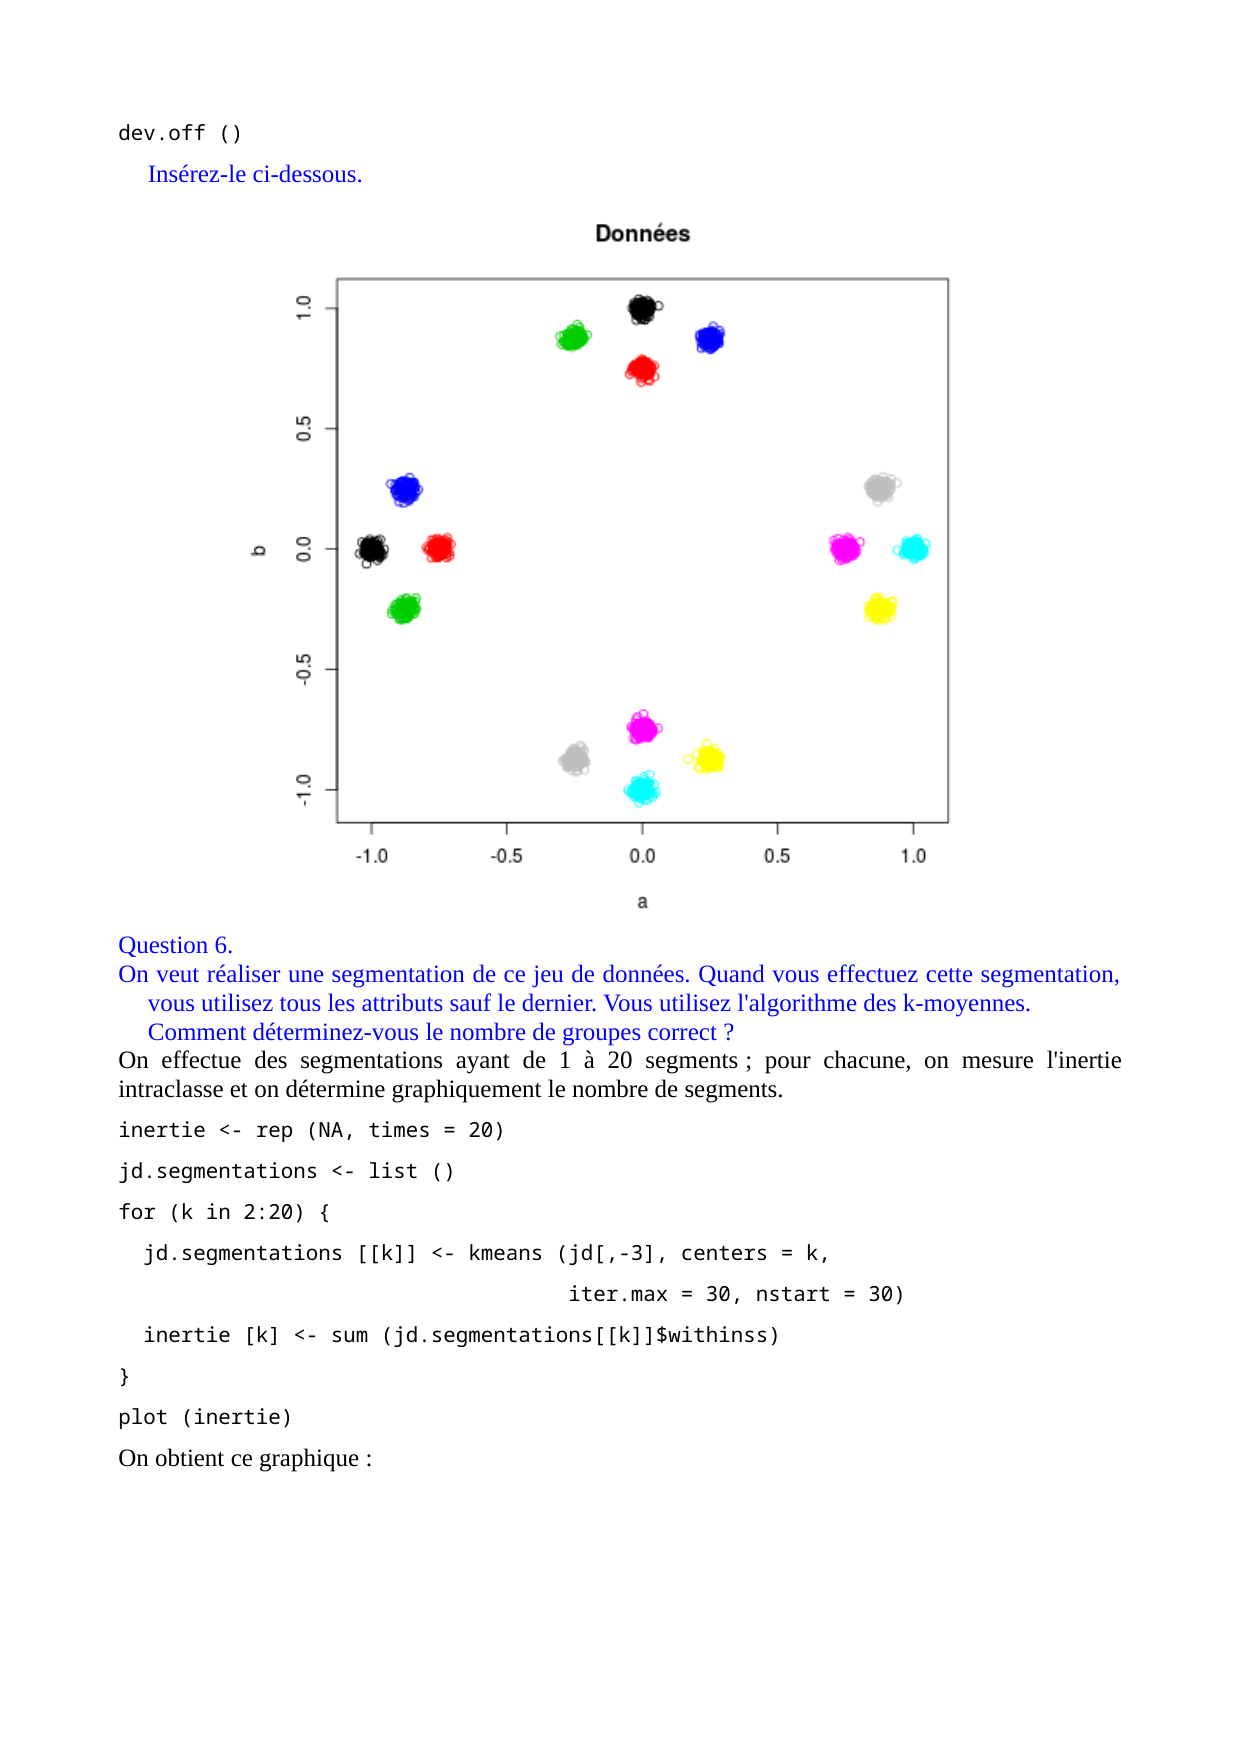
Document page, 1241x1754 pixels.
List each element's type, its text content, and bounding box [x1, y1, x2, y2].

text } [118, 1361, 1122, 1389]
text plot (inertie) [118, 1402, 1122, 1430]
text jd.segmentations [[k]] <- kmeans (jd[,-3], centers = k, [118, 1238, 1122, 1267]
text On effectue des segmentations ayant de 1 à 20 segments ; pour chacune, on mesure l'inertie intraclasse et on détermine graphiquement le nombre de segments. [118, 1045, 1122, 1103]
text iter.max = 30, nstart = 30) [118, 1279, 1122, 1307]
list Insérez-le ci-dessous. [118, 159, 1122, 188]
text for (k in 2:20) { [118, 1197, 1122, 1226]
text dev.off () [118, 118, 1122, 147]
list On veut réaliser une segmentation de ce jeu de données. Quand vous effectuez cette segmentation, vous utilisez tous les attributs sauf le dernier. Vous utilisez l'algorithme des k-moyennes. [118, 930, 1122, 1017]
text jd.segmentations <- list () [118, 1156, 1122, 1185]
text inertie <- rep (NA, times = 20) [118, 1115, 1122, 1144]
picture [245, 187, 995, 938]
text inertie [k] <- sum (jd.segmentations[[k]]$withinss) [118, 1320, 1122, 1348]
list Comment déterminez-vous le nombre de groupes correct ? [118, 1017, 1122, 1045]
text On obtient ce graphique : [118, 1443, 1122, 1472]
